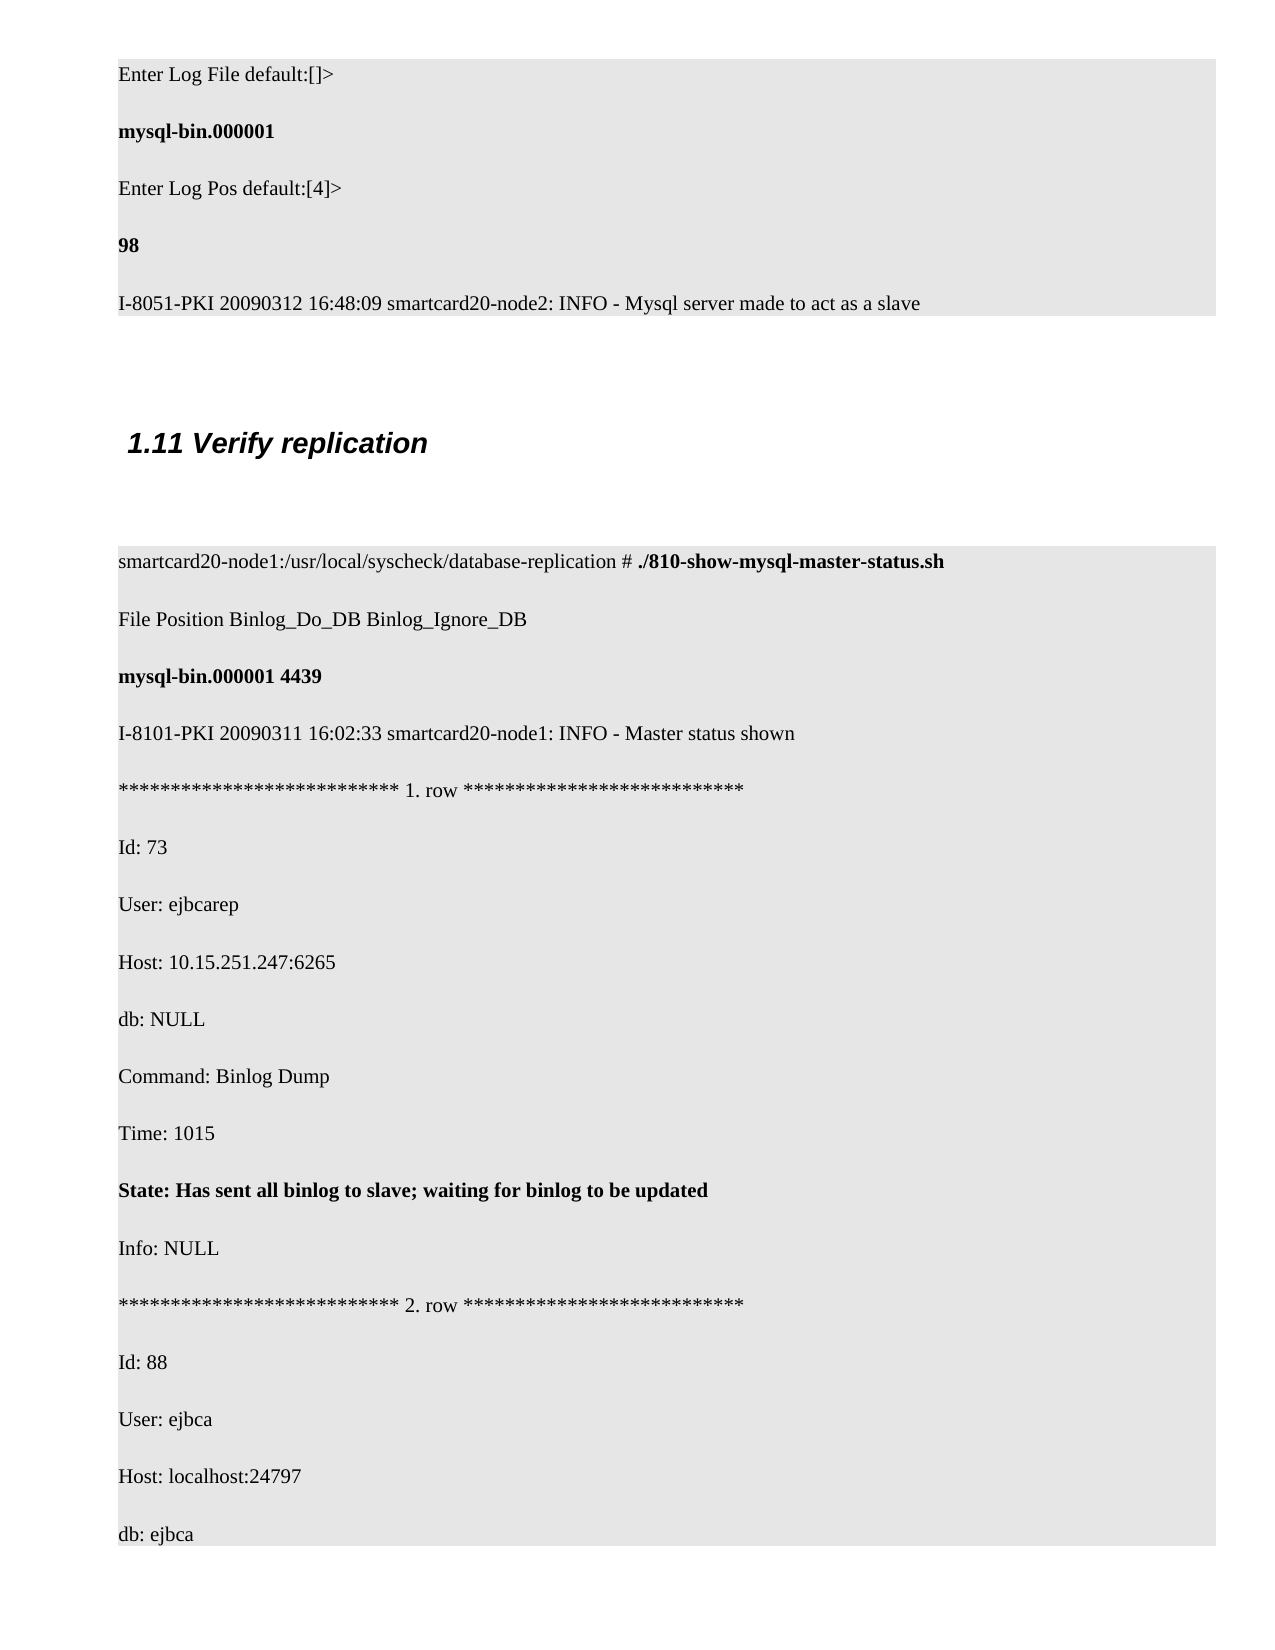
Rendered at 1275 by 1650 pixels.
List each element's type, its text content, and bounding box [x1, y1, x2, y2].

text db: ejbca [118, 1519, 1216, 1546]
text Command: Binlog Dump [118, 1061, 1216, 1089]
text *************************** 2. row *************************** [118, 1290, 1216, 1318]
text 98 [118, 231, 1216, 258]
text mysql-bin.000001 4439 [118, 661, 1216, 688]
text User: ejbcarep [118, 889, 1216, 917]
text Host: localhost:24797 [118, 1461, 1216, 1489]
text User: ejbca [118, 1404, 1216, 1432]
text mysql-bin.000001 [118, 116, 1216, 144]
text Id: 73 [118, 832, 1216, 860]
text Host: 10.15.251.247:6265 [118, 947, 1216, 974]
text Enter Log File default:[]> [118, 59, 1216, 87]
text Enter Log Pos default:[4]> [118, 173, 1216, 201]
text I-8051-PKI 20090312 16:48:09 smartcard20-node2: INFO - Mysql server made to act as a slave [118, 288, 1216, 316]
text File Position Binlog_Do_DB Binlog_Ignore_DB [118, 604, 1216, 631]
text Info: NULL [118, 1233, 1216, 1260]
text Time: 1015 [118, 1118, 1216, 1146]
text I-8101-PKI 20090311 16:02:33 smartcard20-node1: INFO - Master status shown [118, 718, 1216, 746]
text db: NULL [118, 1004, 1216, 1032]
text State: Has sent all binlog to slave; waiting for binlog to be updated [118, 1176, 1216, 1203]
text *************************** 1. row *************************** [118, 775, 1216, 803]
text Id: 88 [118, 1347, 1216, 1375]
text smartcard20-node1:/usr/local/syscheck/database-replication # ./810-show-mysql-master-status.sh [118, 546, 1216, 574]
subtitle 1.11 Verify replication [127, 427, 1207, 460]
